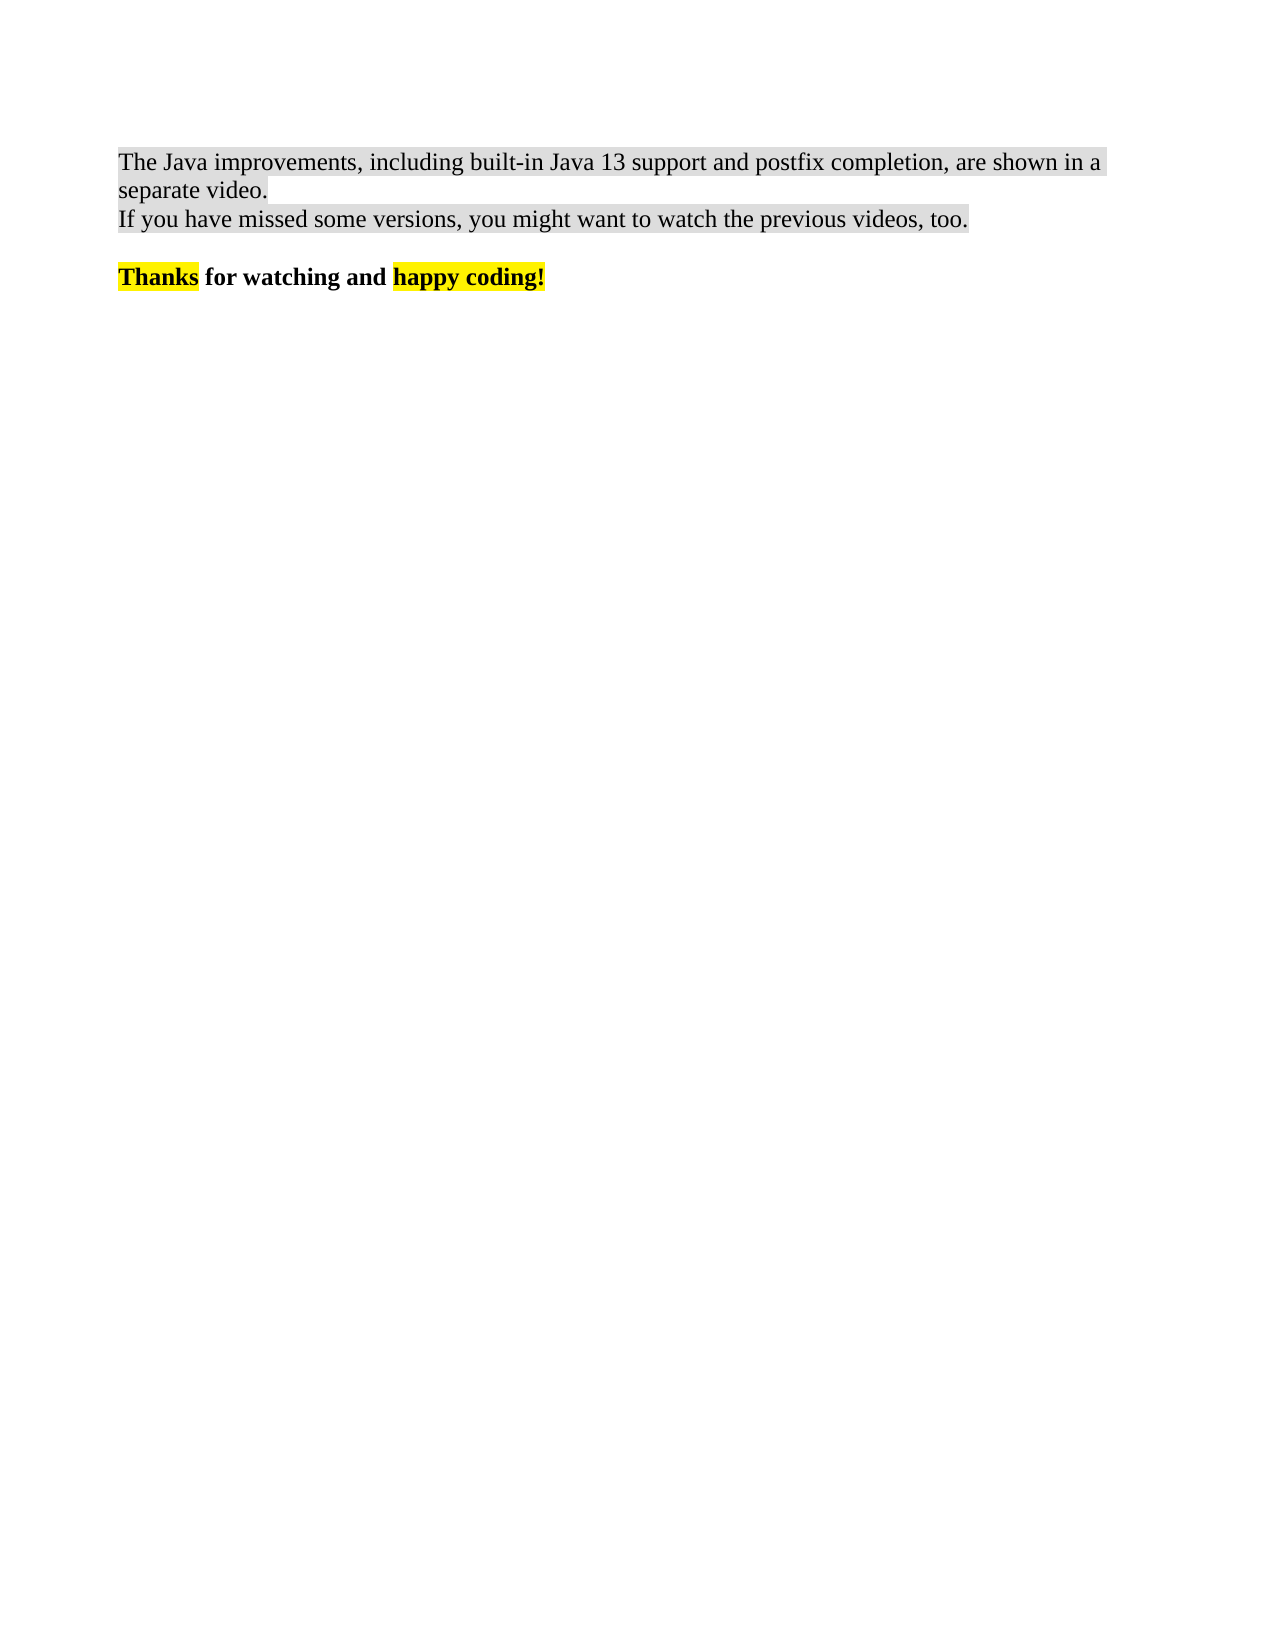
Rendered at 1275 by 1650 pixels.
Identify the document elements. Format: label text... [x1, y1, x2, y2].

text If you have missed some versions, you might want to watch the previous videos, too. [118, 204, 1157, 233]
text Thanks for watching and happy coding! [118, 262, 1157, 291]
text The Java improvements, including built-in Java 13 support and postfix completion, are shown in a separate video. [118, 147, 1157, 204]
